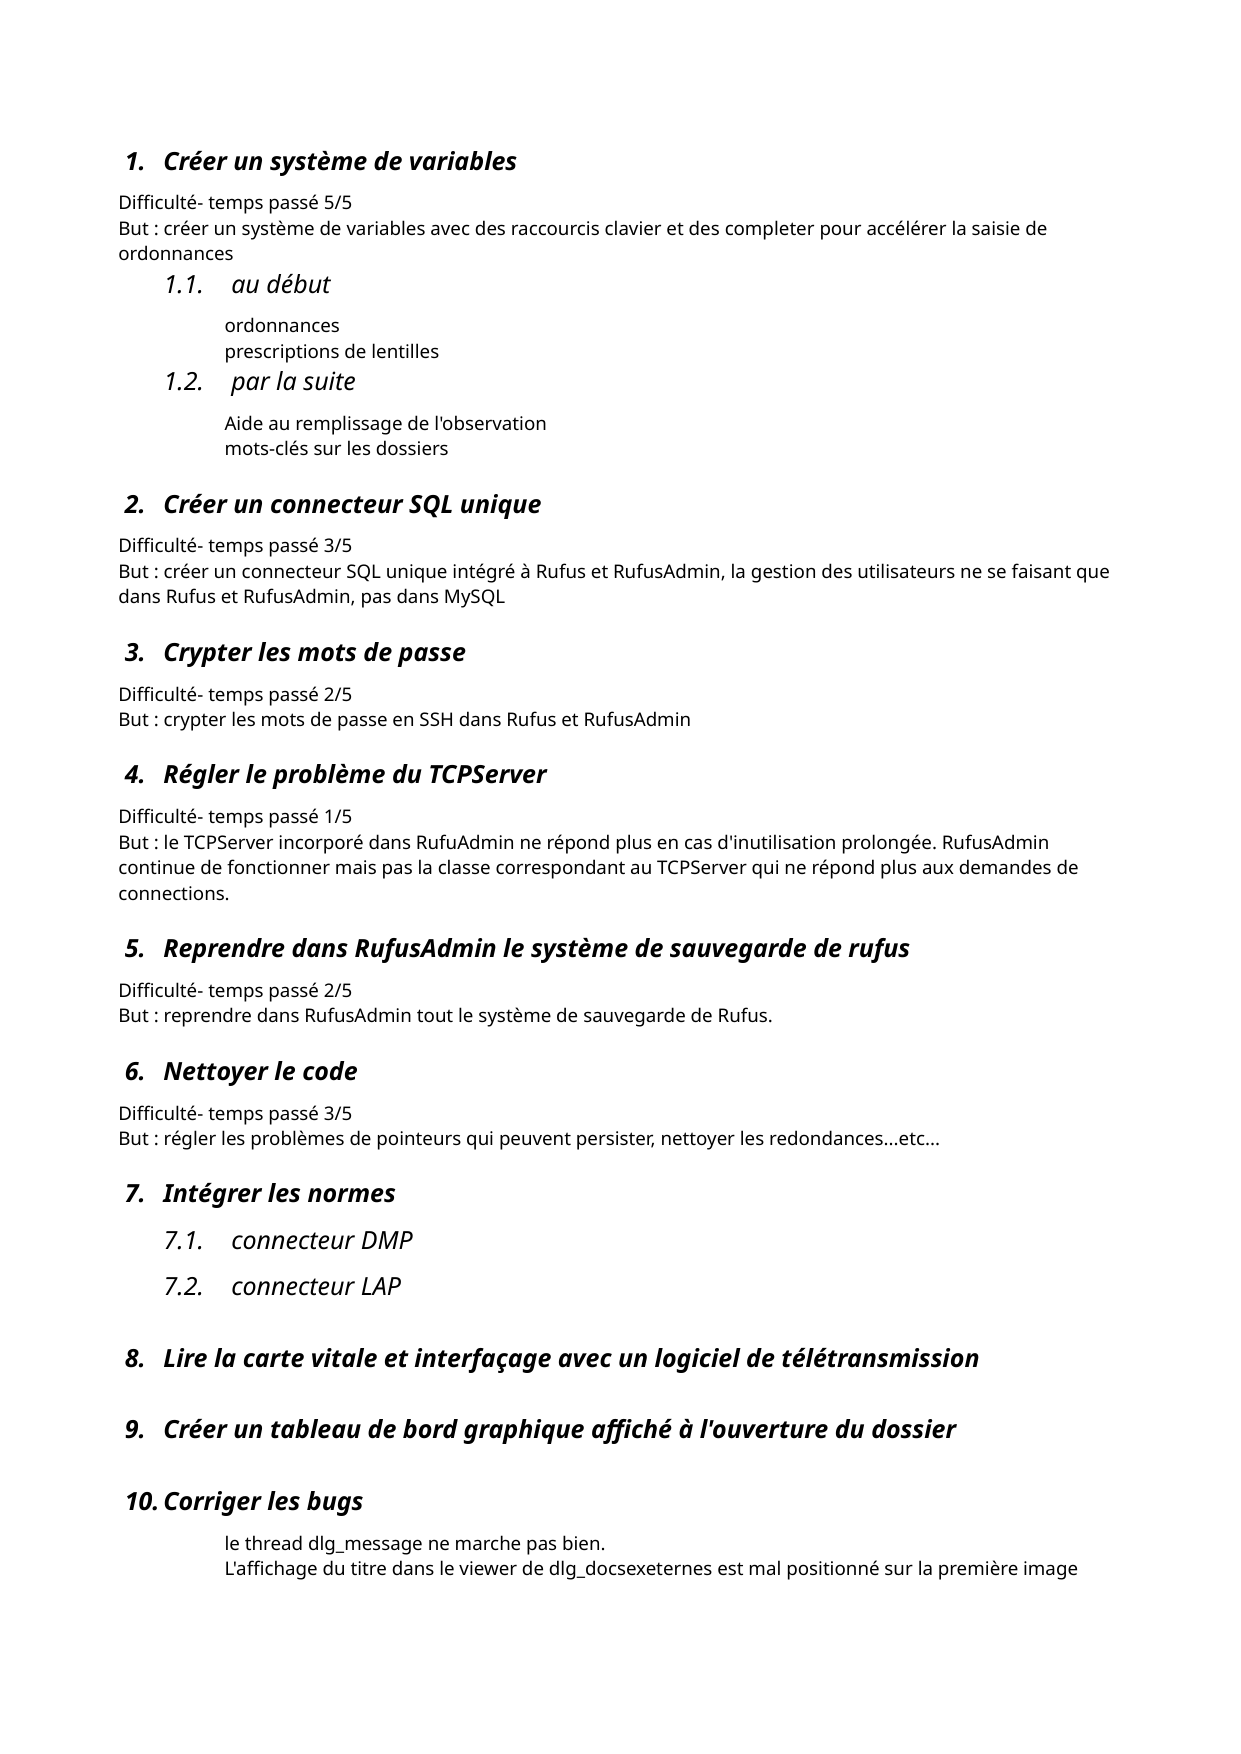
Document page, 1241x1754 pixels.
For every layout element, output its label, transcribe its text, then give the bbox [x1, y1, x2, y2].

subtitle Lire la carte vitale et interfaçage avec un logiciel de télétransmission [118, 1340, 1122, 1374]
text Difficulté- temps passé 2/5 [118, 681, 1122, 706]
subtitle Créer un connecteur SQL unique [118, 486, 1122, 520]
subtitle Nettoyer le code [118, 1053, 1122, 1087]
subtitle Régler le problème du TCPServer [118, 757, 1122, 791]
text But : le TCPServer incorporé dans RufuAdmin ne répond plus en cas d'inutilisation prolongée. RufusAdmin continue de fonctionner mais pas la classe correspondant au TCPServer qui ne répond plus aux demandes de connections. [118, 829, 1122, 906]
text Difficulté- temps passé 3/5 [118, 1100, 1122, 1125]
subtitle connecteur LAP [157, 1269, 1122, 1303]
list Aide au remplissage de l'observation [224, 410, 1122, 436]
text But : régler les problèmes de pointeurs qui peuvent persister, nettoyer les redondances...etc... [118, 1125, 1122, 1151]
list ordonnances [224, 313, 1122, 338]
text But : crypter les mots de passe en SSH dans Rufus et RufusAdmin [118, 706, 1122, 732]
subtitle Créer un système de variables [118, 143, 1122, 177]
text But : reprendre dans RufusAdmin tout le système de sauvegarde de Rufus. [118, 1003, 1122, 1028]
subtitle au début [157, 266, 1122, 300]
subtitle Crypter les mots de passe [118, 634, 1122, 668]
text Difficulté- temps passé 1/5 [118, 803, 1122, 829]
subtitle Reprendre dans RufusAdmin le système de sauvegarde de rufus [118, 931, 1122, 965]
text But : créer un connecteur SQL unique intégré à Rufus et RufusAdmin, la gestion des utilisateurs ne se faisant que dans Rufus et RufusAdmin, pas dans MySQL [118, 558, 1122, 609]
subtitle Corriger les bugs [118, 1483, 1122, 1517]
list le thread dlg_message ne marche pas bien. [224, 1530, 1122, 1556]
text Difficulté- temps passé 5/5 [118, 190, 1122, 215]
subtitle Intégrer les normes [118, 1176, 1122, 1210]
list prescriptions de lentilles [224, 338, 1122, 364]
list mots-clés sur les dossiers [224, 436, 1122, 461]
subtitle connecteur DMP [157, 1222, 1122, 1256]
subtitle par la suite [157, 364, 1122, 398]
list L'affichage du titre dans le viewer de dlg_docsexeternes est mal positionné sur la première image [224, 1556, 1122, 1581]
text Difficulté- temps passé 2/5 [118, 977, 1122, 1003]
text Difficulté- temps passé 3/5 [118, 533, 1122, 558]
text But : créer un système de variables avec des raccourcis clavier et des completer pour accélérer la saisie de ordonnances [118, 215, 1122, 266]
subtitle Créer un tableau de bord graphique affiché à l'ouverture du dossier [118, 1412, 1122, 1446]
